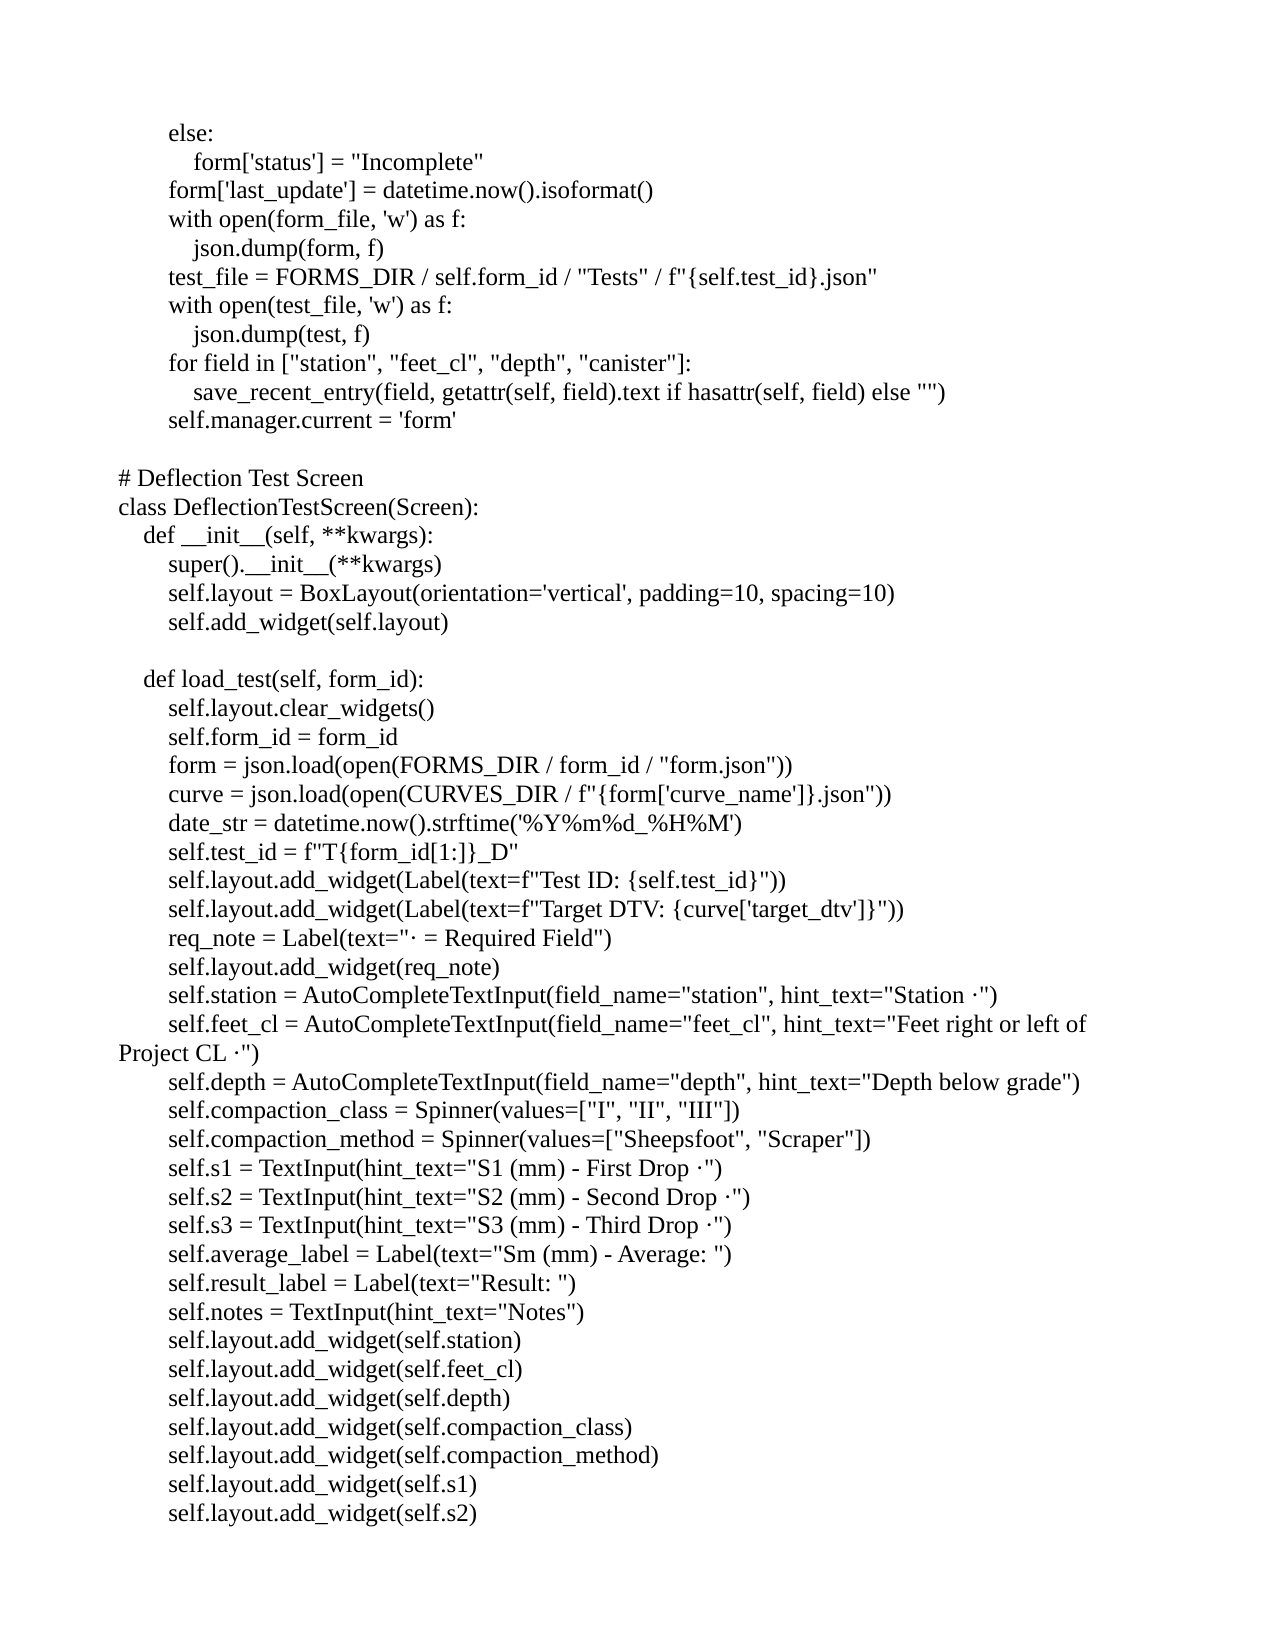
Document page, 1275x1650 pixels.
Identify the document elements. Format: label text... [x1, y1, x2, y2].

text form['last_update'] = datetime.now().isoformat() [118, 176, 1157, 204]
text # Deflection Test Screen [118, 463, 1157, 492]
text self.result_label = Label(text="Result: ") [118, 1268, 1157, 1297]
text self.layout.add_widget(self.feet_cl) [118, 1354, 1157, 1383]
text self.layout = BoxLayout(orientation='vertical', padding=10, spacing=10) [118, 578, 1157, 607]
text self.station = AutoCompleteTextInput(field_name="station", hint_text="Station ·") [118, 981, 1157, 1009]
text self.add_widget(self.layout) [118, 607, 1157, 636]
text self.layout.add_widget(self.depth) [118, 1383, 1157, 1412]
text self.s2 = TextInput(hint_text="S2 (mm) - Second Drop ·") [118, 1182, 1157, 1211]
text self.layout.add_widget(Label(text=f"Target DTV: {curve['target_dtv']}")) [118, 894, 1157, 923]
text with open(form_file, 'w') as f: [118, 204, 1157, 233]
text test_file = FORMS_DIR / self.form_id / "Tests" / f"{self.test_id}.json" [118, 262, 1157, 291]
text self.layout.add_widget(self.station) [118, 1326, 1157, 1354]
text self.layout.clear_widgets() [118, 693, 1157, 722]
text self.depth = AutoCompleteTextInput(field_name="depth", hint_text="Depth below grade") [118, 1067, 1157, 1096]
text self.notes = TextInput(hint_text="Notes") [118, 1297, 1157, 1326]
text for field in ["station", "feet_cl", "depth", "canister"]: [118, 348, 1157, 377]
text self.form_id = form_id [118, 722, 1157, 751]
text self.layout.add_widget(Label(text=f"Test ID: {self.test_id}")) [118, 866, 1157, 894]
text form['status'] = "Incomplete" [118, 147, 1157, 176]
text with open(test_file, 'w') as f: [118, 291, 1157, 319]
text self.compaction_method = Spinner(values=["Sheepsfoot", "Scraper"]) [118, 1124, 1157, 1153]
text form = json.load(open(FORMS_DIR / form_id / "form.json")) [118, 751, 1157, 779]
text else: [118, 118, 1157, 147]
text date_str = datetime.now().strftime('%Y%m%d_%H%M') [118, 808, 1157, 837]
text self.layout.add_widget(self.compaction_method) [118, 1441, 1157, 1469]
text self.layout.add_widget(self.s2) [118, 1498, 1157, 1527]
text self.feet_cl = AutoCompleteTextInput(field_name="feet_cl", hint_text="Feet right or left of Project CL ·") [118, 1009, 1157, 1067]
text self.layout.add_widget(self.s1) [118, 1469, 1157, 1498]
text class DeflectionTestScreen(Screen): [118, 492, 1157, 521]
text self.test_id = f"T{form_id[1:]}_D" [118, 837, 1157, 866]
text self.s1 = TextInput(hint_text="S1 (mm) - First Drop ·") [118, 1153, 1157, 1182]
text super().__init__(**kwargs) [118, 549, 1157, 578]
text self.average_label = Label(text="Sm (mm) - Average: ") [118, 1239, 1157, 1268]
text curve = json.load(open(CURVES_DIR / f"{form['curve_name']}.json")) [118, 779, 1157, 808]
text def load_test(self, form_id): [118, 664, 1157, 693]
text def __init__(self, **kwargs): [118, 521, 1157, 549]
text self.layout.add_widget(self.compaction_class) [118, 1412, 1157, 1441]
text save_recent_entry(field, getattr(self, field).text if hasattr(self, field) else "") [118, 377, 1157, 406]
text self.compaction_class = Spinner(values=["I", "II", "III"]) [118, 1096, 1157, 1124]
text self.manager.current = 'form' [118, 406, 1157, 434]
text self.layout.add_widget(req_note) [118, 952, 1157, 981]
text json.dump(test, f) [118, 319, 1157, 348]
text json.dump(form, f) [118, 233, 1157, 262]
text self.s3 = TextInput(hint_text="S3 (mm) - Third Drop ·") [118, 1211, 1157, 1239]
text req_note = Label(text="· = Required Field") [118, 923, 1157, 952]
